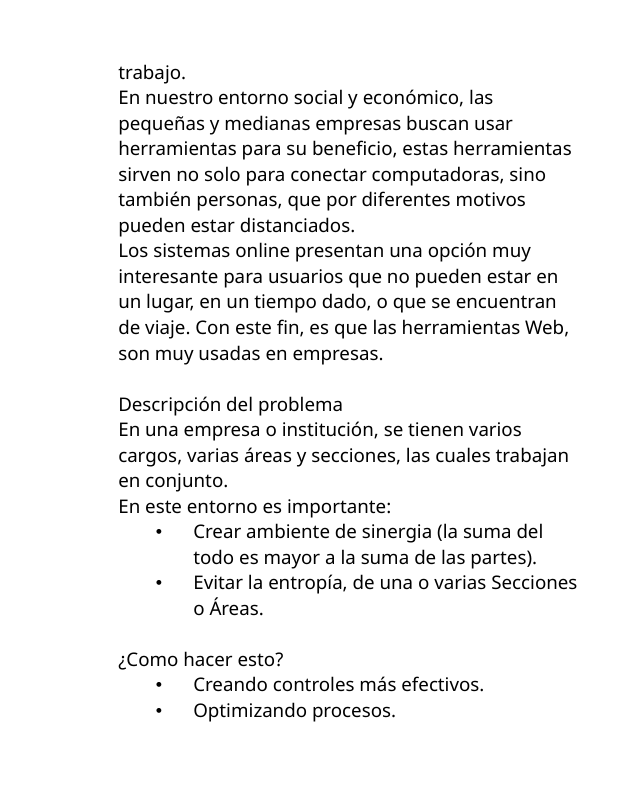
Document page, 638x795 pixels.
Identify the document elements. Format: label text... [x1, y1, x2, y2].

text Los sistemas online presentan una opción muy interesante para usuarios que no pueden estar en un lugar, en un tiempo dado, o que se encuentran de viaje. Con este fin, es que las herramientas Web, son muy usadas en empresas. [118, 238, 579, 365]
text trabajo. [118, 59, 579, 84]
list Creando controles más efectivos. [156, 672, 579, 697]
text Descripción del problema [118, 391, 579, 416]
list Crear ambiente de sinergia (la suma del todo es mayor a la suma de las partes). [156, 518, 579, 569]
list Evitar la entropía, de una o varias Secciones o Áreas. [156, 569, 579, 621]
list Optimizando procesos. [156, 697, 579, 723]
text ¿Como hacer esto? [118, 646, 579, 672]
text En este entorno es importante: [118, 493, 579, 518]
text En una empresa o institución, se tienen varios cargos, varias áreas y secciones, las cuales trabajan en conjunto. [118, 416, 579, 493]
text En nuestro entorno social y económico, las pequeñas y medianas empresas buscan usar herramientas para su beneficio, estas herramientas sirven no solo para conectar computadoras, sino también personas, que por diferentes motivos pueden estar distanciados. [118, 84, 579, 238]
